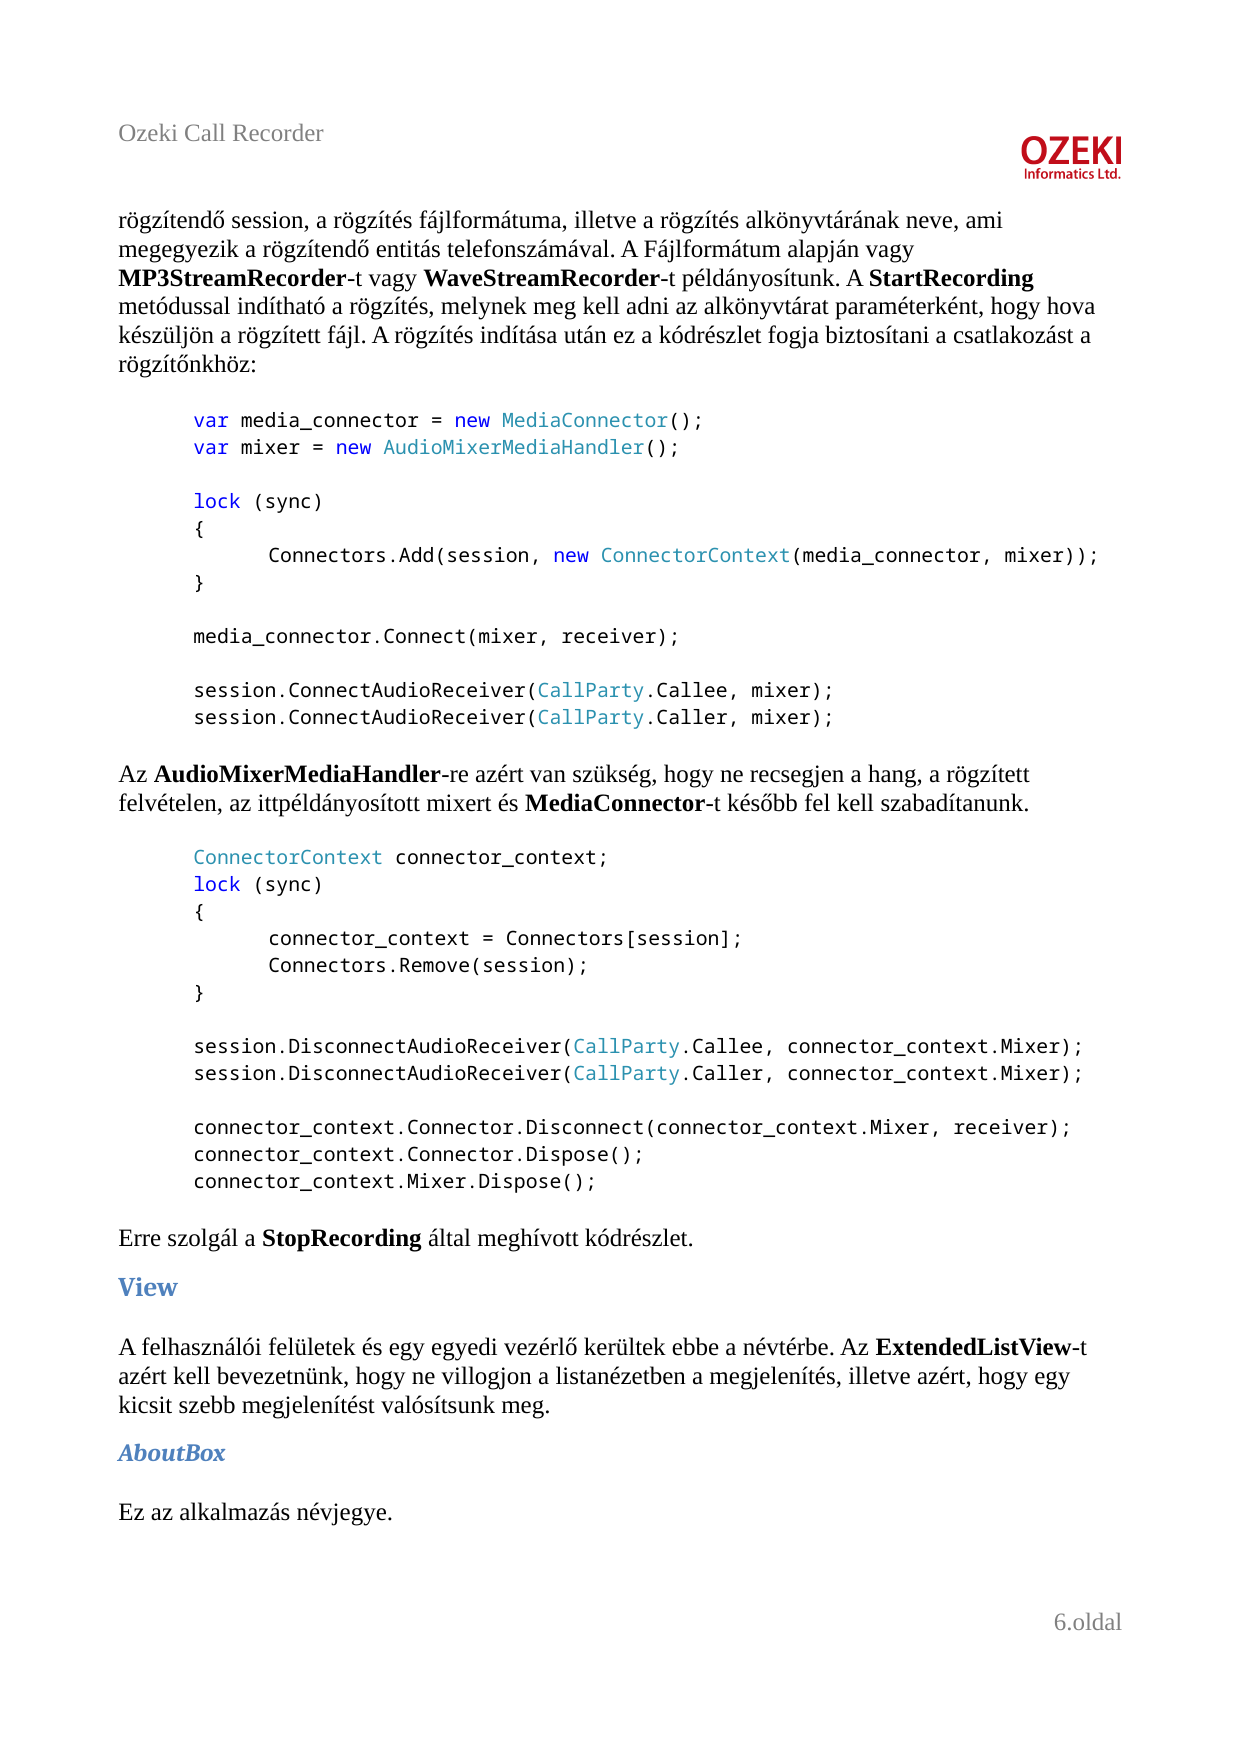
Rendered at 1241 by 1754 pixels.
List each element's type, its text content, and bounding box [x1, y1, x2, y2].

text session.DisconnectAudioReceiver(CallParty.Callee, connector_context.Mixer); [118, 1032, 1122, 1059]
text rögzítendő session, a rögzítés fájlformátuma, illetve a rögzítés alkönyvtárának neve, ami megegyezik a rögzítendő entitás telefonszámával. A Fájlformátum alapján vagy MP3StreamRecorder-t vagy WaveStreamRecorder-t példányosítunk. A StartRecording metódussal indítható a rögzítés, melynek meg kell adni az alkönyvtárat paraméterként, hogy hova készüljön a rögzített fájl. A rögzítés indítása után ez a kódrészlet fogja biztosítani a csatlakozást a rögzítőnkhöz: [118, 205, 1122, 378]
picture [1020, 135, 1122, 181]
text Erre szolgál a StopRecording által meghívott kódrészlet. [118, 1223, 1122, 1252]
text session.DisconnectAudioReceiver(CallParty.Caller, connector_context.Mixer); [118, 1059, 1122, 1086]
text { [118, 514, 1122, 541]
text Az AudioMixerMediaHandler-re azért van szükség, hogy ne recsegjen a hang, a rögzített felvételen, az ittpéldányosított mixert és MediaConnector-t később fel kell szabadítanunk. [118, 759, 1122, 816]
text media_connector.Connect(mixer, receiver); [118, 622, 1122, 649]
text Connectors.Add(session, new ConnectorContext(media_connector, mixer)); [118, 541, 1122, 568]
text ConnectorContext connector_context; [118, 843, 1122, 870]
text connector_context.Connector.Disconnect(connector_context.Mixer, receiver); [118, 1113, 1122, 1140]
subtitle AboutBox [118, 1439, 1122, 1468]
text } [118, 978, 1122, 1005]
text connector_context = Connectors[session]; [118, 924, 1122, 951]
text Connectors.Remove(session); [118, 951, 1122, 978]
subtitle View [118, 1272, 1122, 1303]
text session.ConnectAudioReceiver(CallParty.Callee, mixer); [118, 676, 1122, 703]
text lock (sync) [118, 870, 1122, 897]
text connector_context.Mixer.Dispose(); [118, 1167, 1122, 1194]
text { [118, 897, 1122, 924]
text session.ConnectAudioReceiver(CallParty.Caller, mixer); [118, 703, 1122, 730]
text Ez az alkalmazás névjegye. [118, 1497, 1122, 1526]
text var mixer = new AudioMixerMediaHandler(); [118, 433, 1122, 460]
text A felhasználói felületek és egy egyedi vezérlő kerültek ebbe a névtérbe. Az ExtendedListView-t azért kell bevezetnünk, hogy ne villogjon a listanézetben a megjelenítés, illetve azért, hogy egy kicsit szebb megjelenítést valósítsunk meg. [118, 1332, 1122, 1418]
text lock (sync) [118, 487, 1122, 514]
text } [118, 568, 1122, 595]
text connector_context.Connector.Dispose(); [118, 1140, 1122, 1167]
text var media_connector = new MediaConnector(); [118, 406, 1122, 433]
